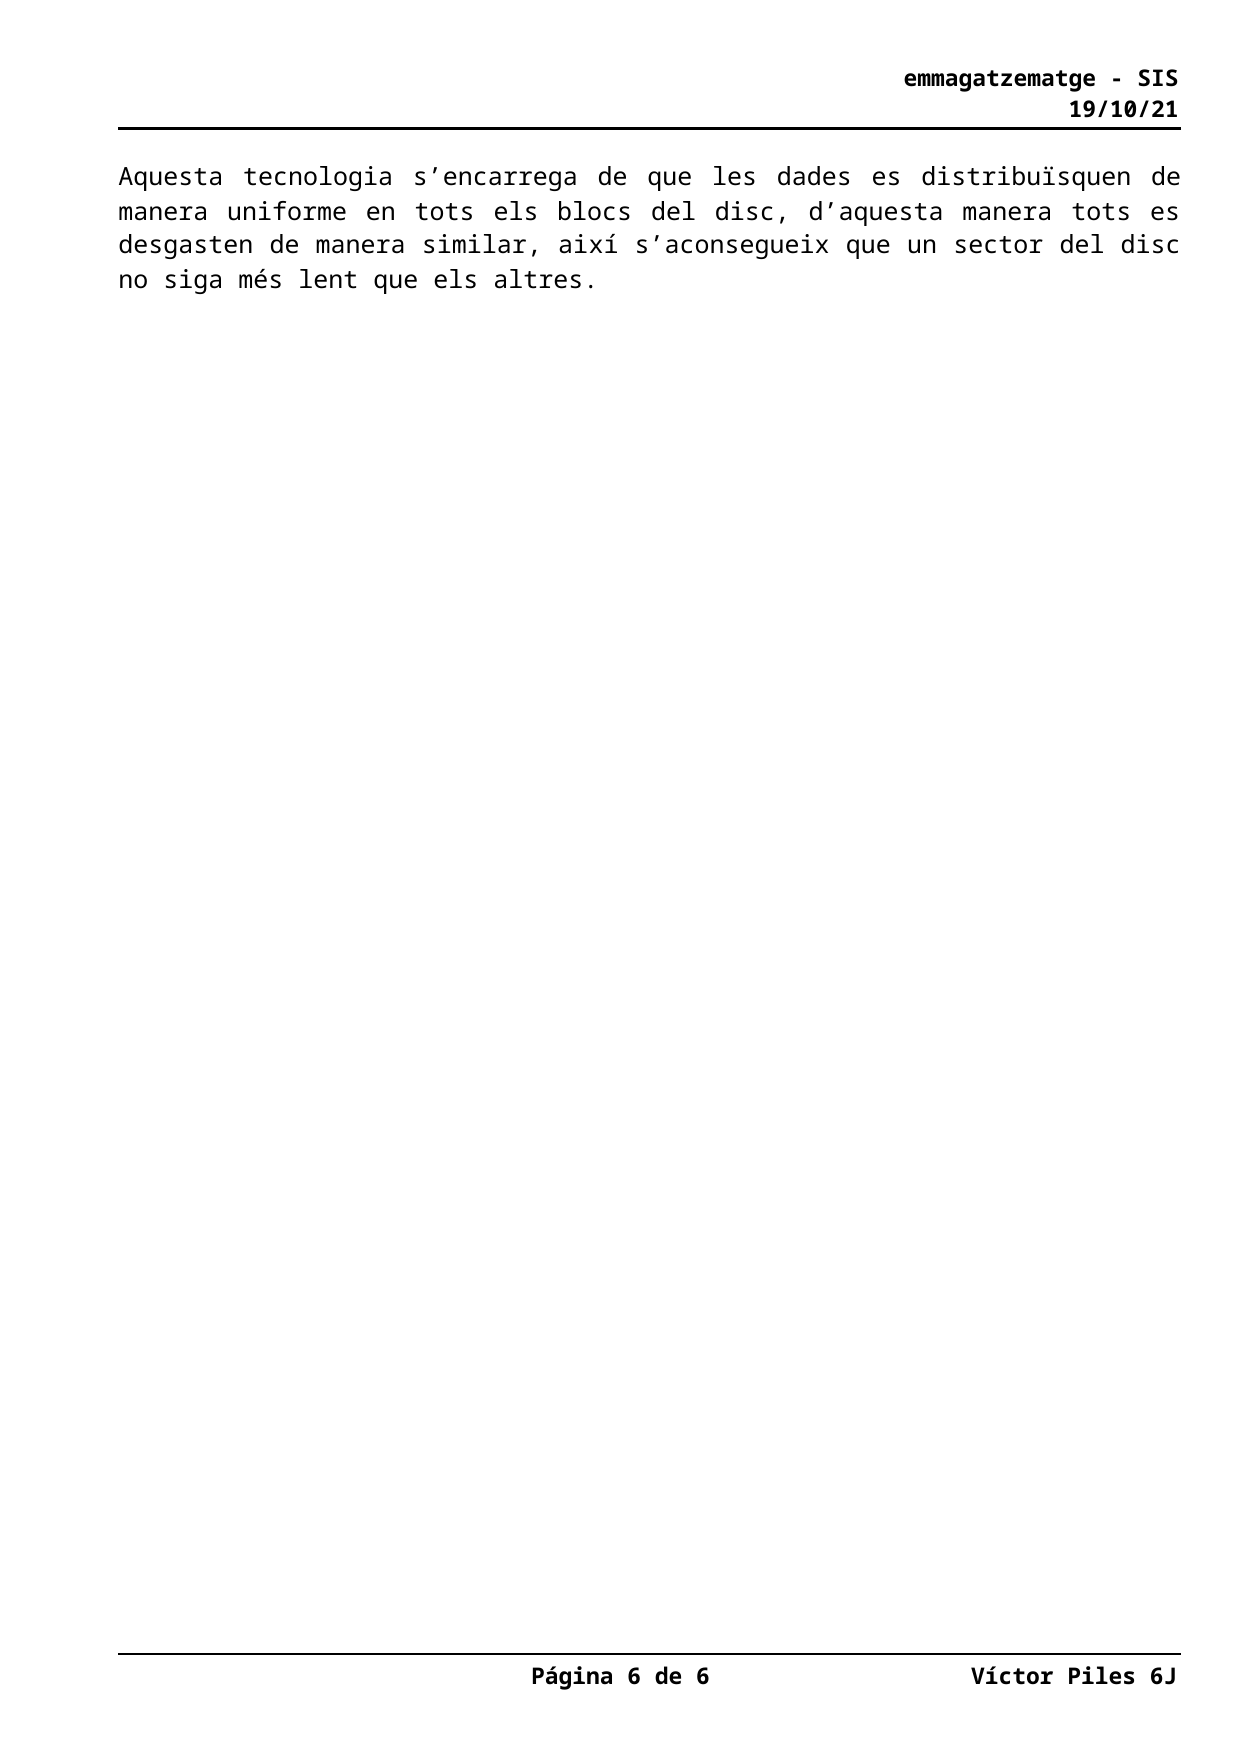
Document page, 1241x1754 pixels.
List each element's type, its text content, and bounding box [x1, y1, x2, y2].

text Aquesta tecnologia s’encarrega de que les dades es distribuïsquen de manera uniforme en tots els blocs del disc, d’aquesta manera tots es desgasten de manera similar, així s’aconsegueix que un sector del disc no siga més lent que els altres. [118, 159, 1181, 295]
